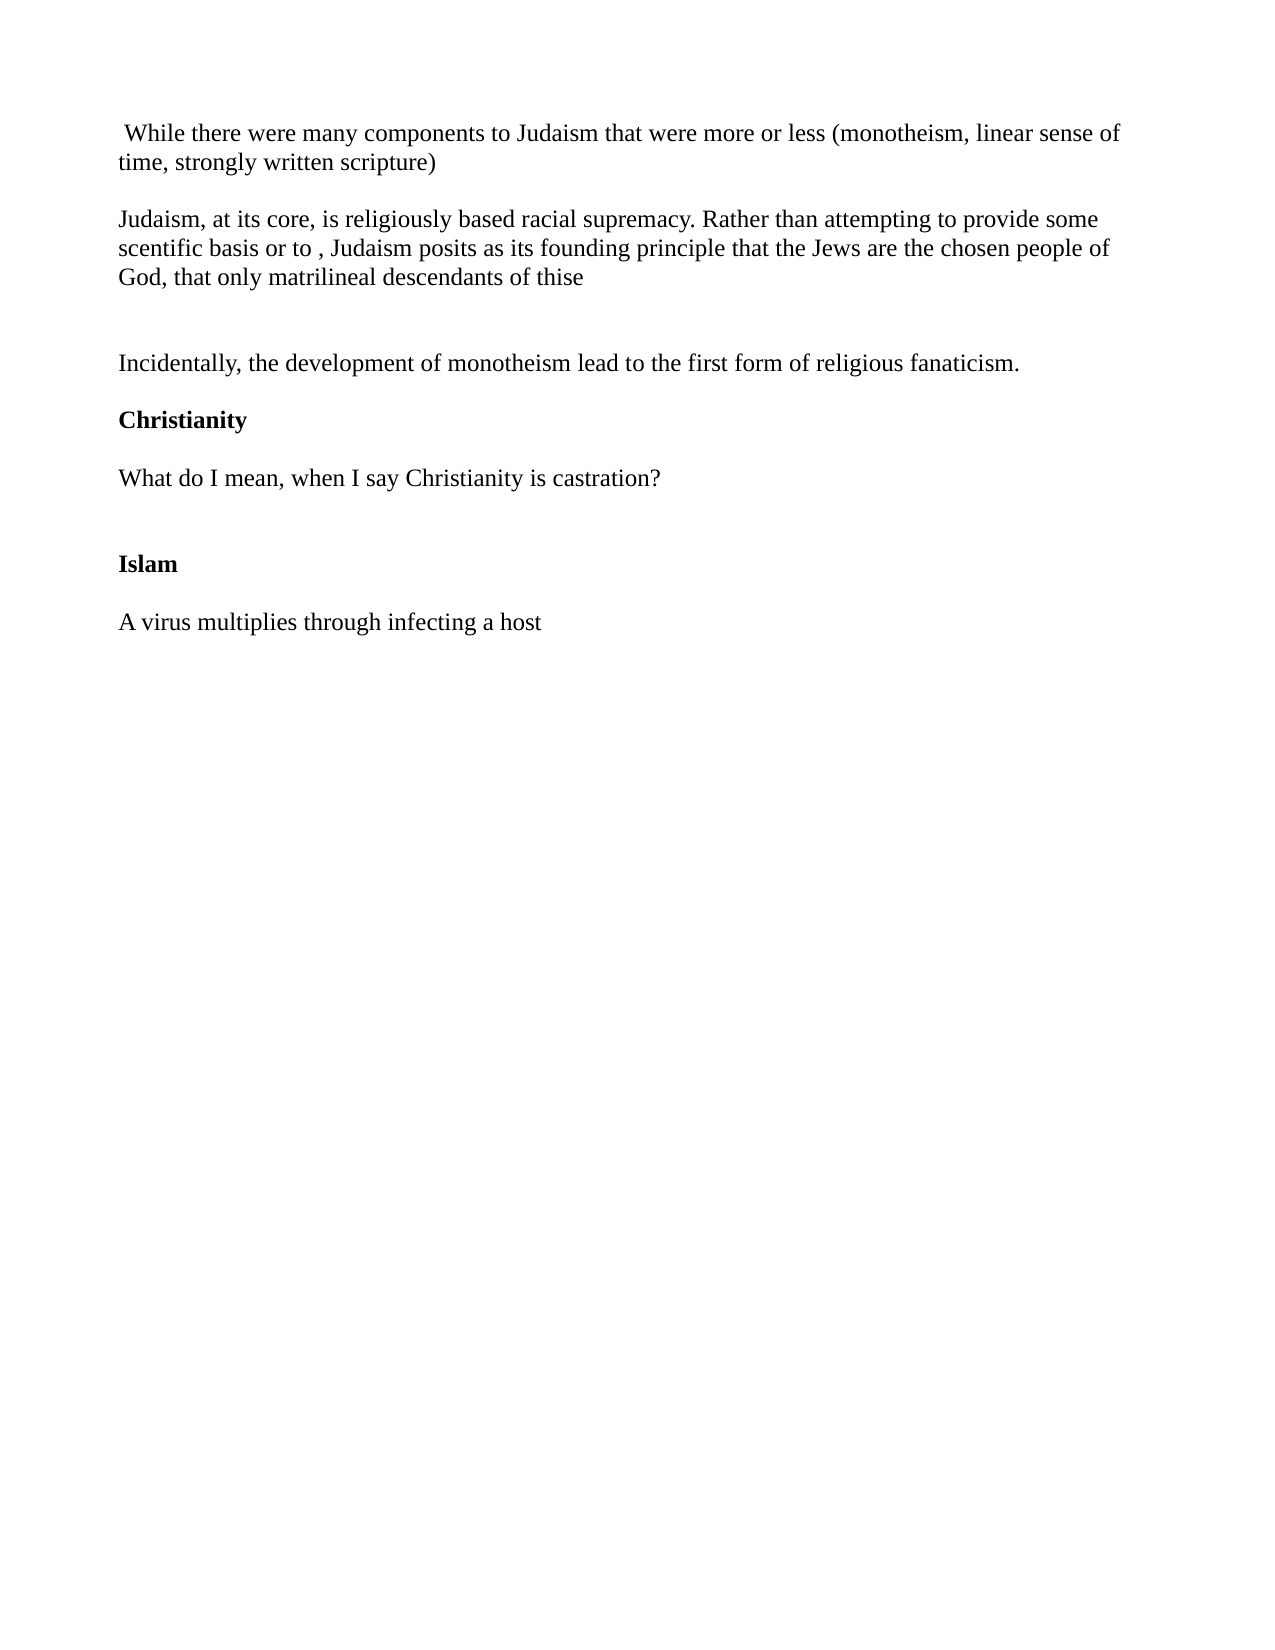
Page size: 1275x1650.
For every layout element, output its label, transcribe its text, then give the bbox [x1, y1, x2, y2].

text Islam [118, 549, 1157, 578]
text While there were many components to Judaism that were more or less (monotheism, linear sense of time, strongly written scripture) [118, 118, 1157, 176]
text Christianity [118, 406, 1157, 434]
text What do I mean, when I say Christianity is castration? [118, 463, 1157, 492]
text A virus multiplies through infecting a host [118, 607, 1157, 636]
text Judaism, at its core, is religiously based racial supremacy. Rather than attempting to provide some scentific basis or to , Judaism posits as its founding principle that the Jews are the chosen people of God, that only matrilineal descendants of thise [118, 204, 1157, 291]
text Incidentally, the development of monotheism lead to the first form of religious fanaticism. [118, 348, 1157, 377]
